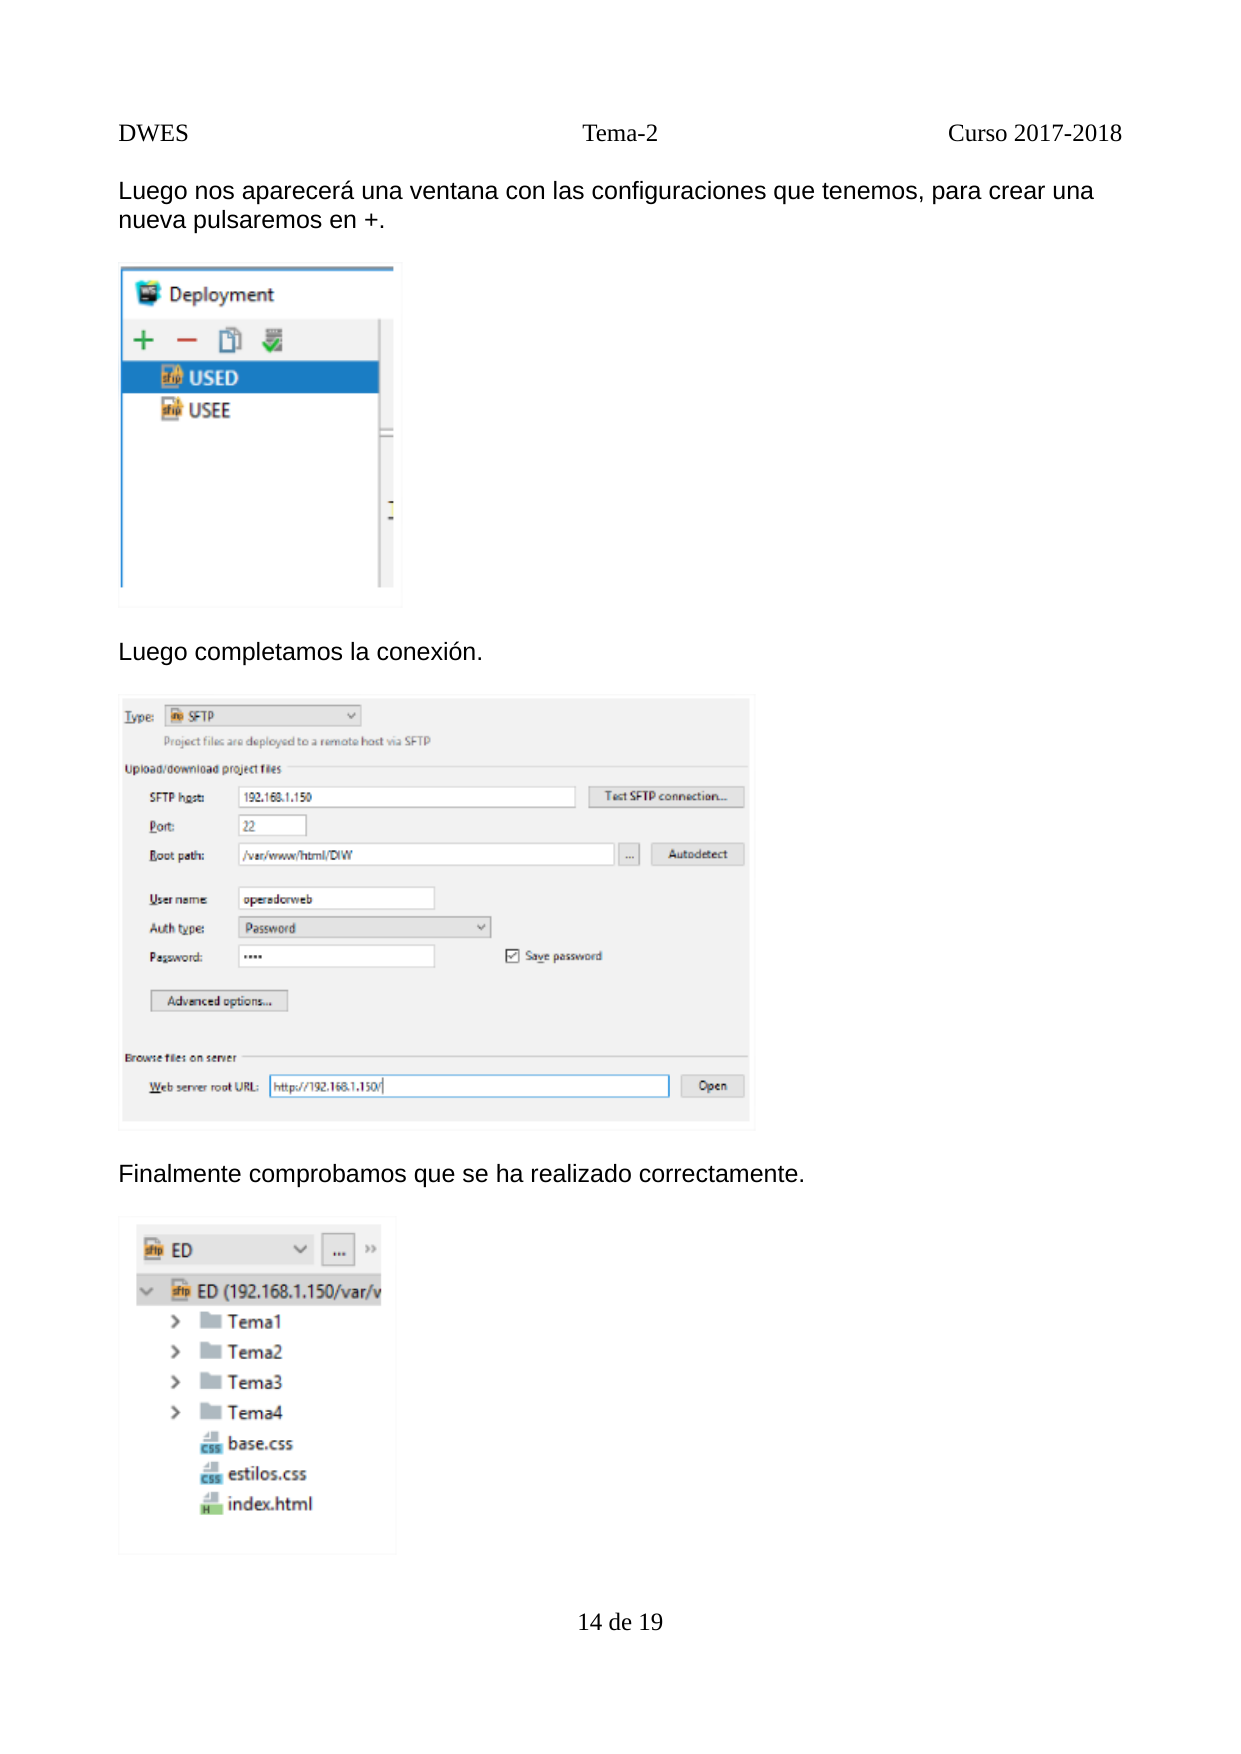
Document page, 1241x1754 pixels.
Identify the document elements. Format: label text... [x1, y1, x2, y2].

picture [118, 1216, 397, 1555]
text Luego completamos la conexión. [118, 637, 1122, 665]
text Luego nos aparecerá una ventana con las configuraciones que tenemos, para crear una [118, 176, 1122, 205]
picture [118, 694, 756, 1131]
text nueva pulsaremos en +. [118, 205, 1122, 234]
picture [118, 262, 403, 608]
text Finalmente comprobamos que se ha realizado correctamente. [118, 1159, 1122, 1188]
